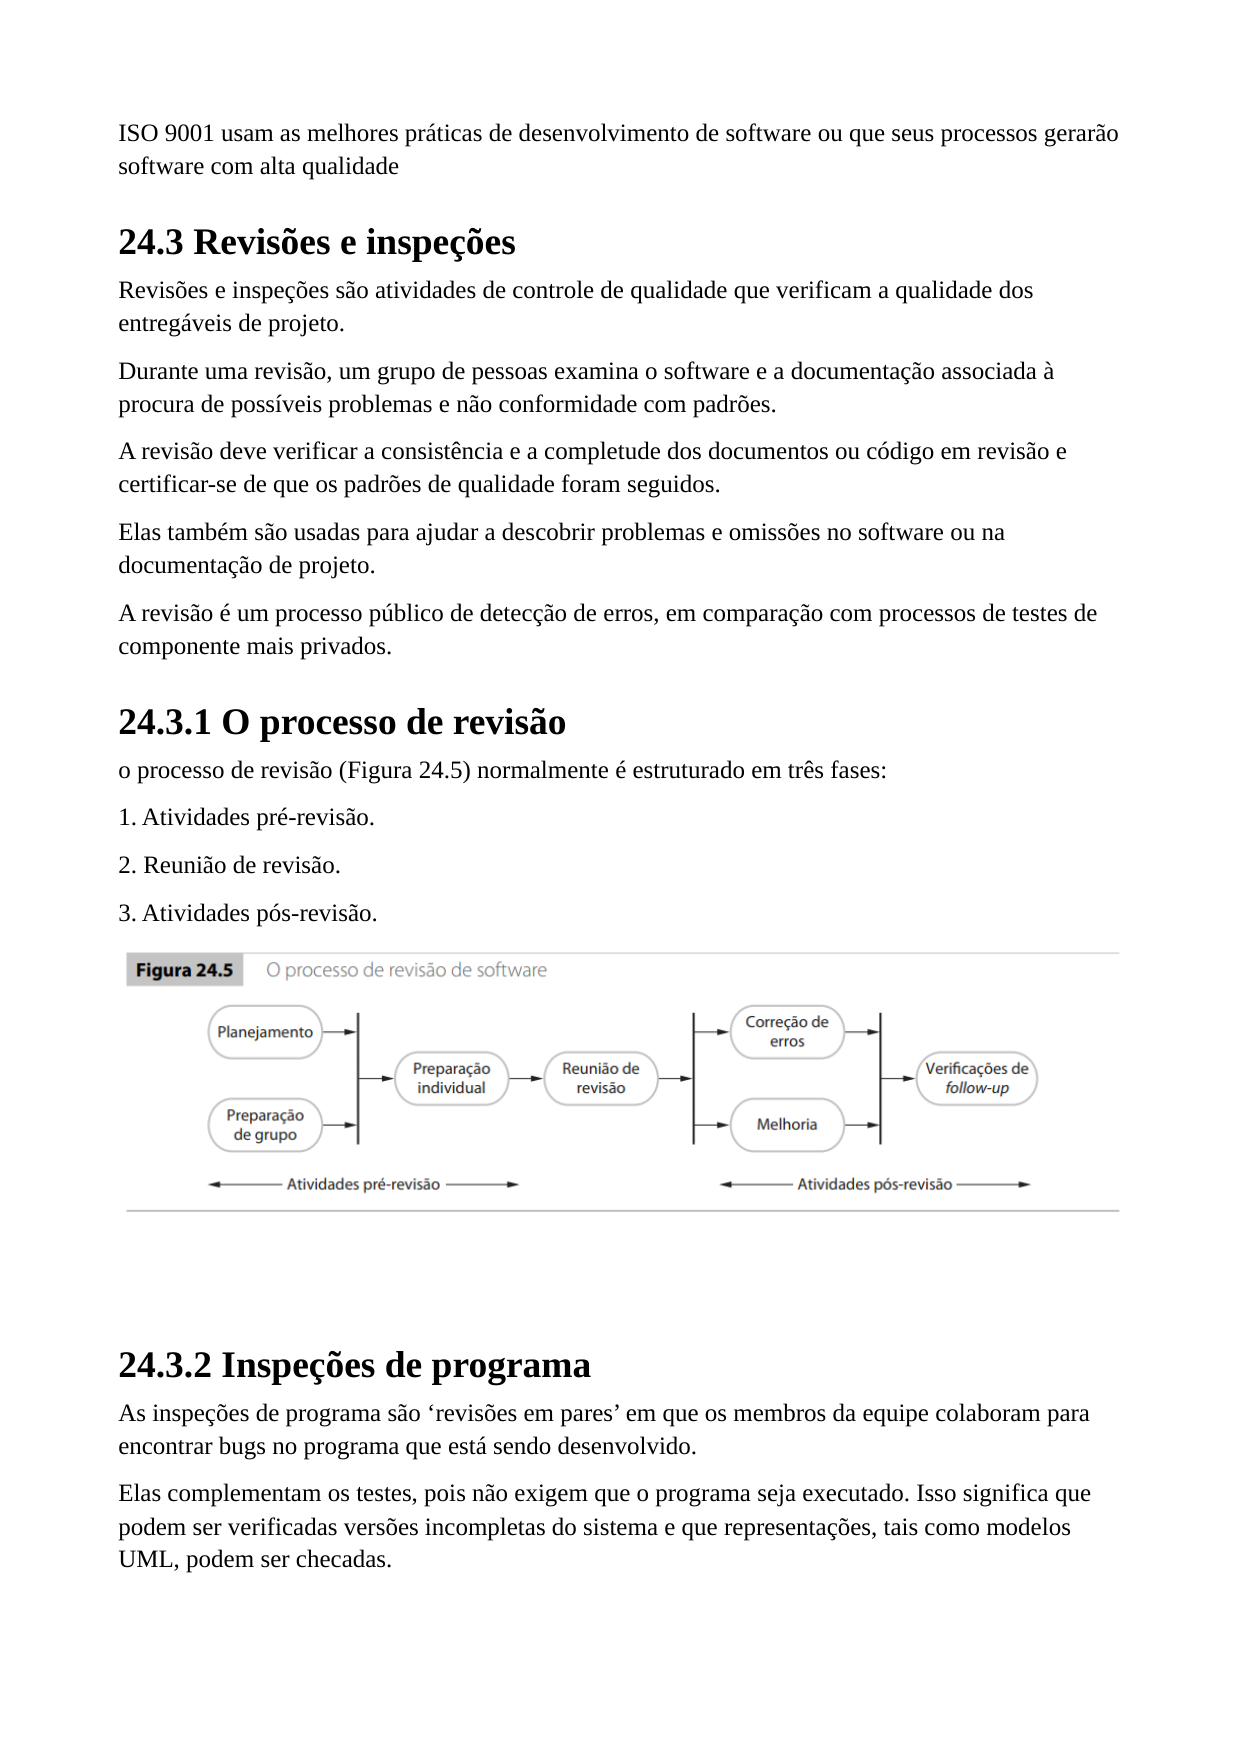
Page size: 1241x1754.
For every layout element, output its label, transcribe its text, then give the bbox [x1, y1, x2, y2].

text A revisão é um processo público de detecção de erros, em comparação com processos de testes de componente mais privados. [118, 598, 1122, 659]
text o processo de revisão (Figura 24.5) normalmente é estruturado em três fases: [118, 755, 1122, 783]
text 1. Atividades pré-revisão. [118, 802, 1122, 831]
subtitle 24.3.1 O processo de revisão [118, 699, 1122, 742]
text 3. Atividades pós-revisão. [118, 898, 1122, 926]
subtitle 24.3.2 Inspeções de programa [118, 1342, 1122, 1385]
subtitle 24.3 Revisões e inspeções [118, 219, 1122, 263]
text Elas complementam os testes, pois não exigem que o programa seja executado. Isso significa que podem ser verificadas versões incompletas do sistema e que representações, tais como modelos UML, podem ser checadas. [118, 1478, 1122, 1573]
text Revisões e inspeções são atividades de controle de qualidade que verificam a qualidade dos entregáveis de projeto. [118, 275, 1122, 337]
text A revisão deve verificar a consistência e a completude dos documentos ou código em revisão e certificar-se de que os padrões de qualidade foram seguidos. [118, 436, 1122, 498]
text As inspeções de programa são ‘revisões em pares’ em que os membros da equipe colaboram para encontrar bugs no programa que está sendo desenvolvido. [118, 1398, 1122, 1460]
text ISO 9001 usam as melhores práticas de desenvolvimento de software ou que seus processos gerarão software com alta qualidade [118, 118, 1122, 180]
text Elas também são usadas para ajudar a descobrir problemas e omissões no software ou na documentação de projeto. [118, 517, 1122, 579]
text Durante uma revisão, um grupo de pessoas examina o software e a documentação associada à procura de possíveis problemas e não conformidade com padrões. [118, 356, 1122, 418]
text 2. Reunião de revisão. [118, 850, 1122, 879]
picture [118, 945, 1123, 1222]
